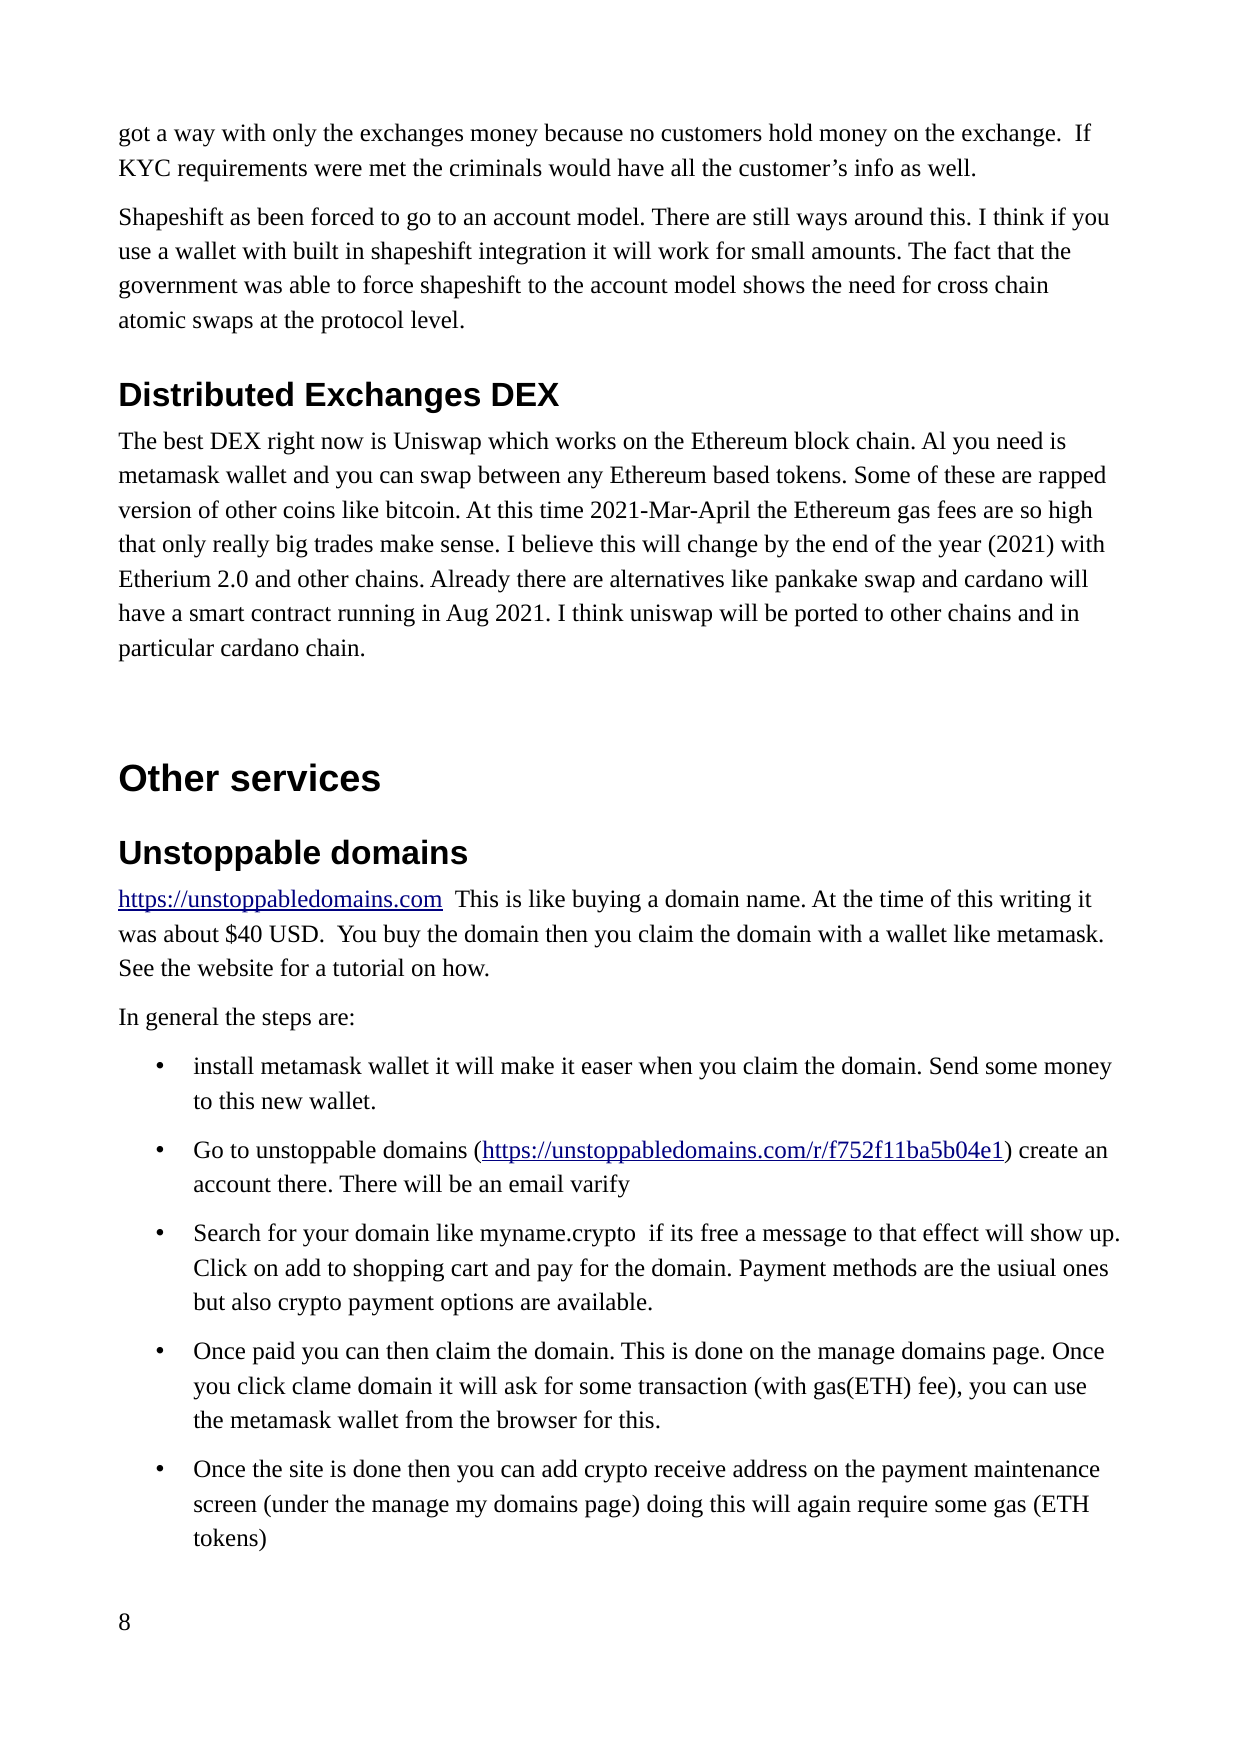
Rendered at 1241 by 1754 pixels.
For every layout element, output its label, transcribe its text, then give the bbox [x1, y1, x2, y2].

text In general the steps are: [118, 1002, 1122, 1031]
list install metamask wallet it will make it easer when you claim the domain. Send some money to this new wallet. [156, 1051, 1122, 1114]
text The best DEX right now is Uniswap which works on the Ethereum block chain. Al you need is metamask wallet and you can swap between any Ethereum based tokens. Some of these are rapped version of other coins like bitcoin. At this time 2021-Mar-April the Ethereum gas fees are so high that only really big trades make sense. I believe this will change by the end of the year (2021) with Etherium 2.0 and other chains. Already there are alternatives like pankake swap and cardano will have a smart contract running in Aug 2021. I think uniswap will be ported to other chains and in particular cardano chain. [118, 426, 1122, 662]
subtitle Other services [118, 756, 1122, 800]
list Go to unstoppable domains (https://unstoppabledomains.com/r/f752f11ba5b04e1) create an account there. There will be an email varify [156, 1135, 1122, 1198]
text Shapeshift as been forced to go to an account model. There are still ways around this. I think if you use a wallet with built in shapeshift integration it will work for small amounts. The fact that the government was able to force shapeshift to the account model shows the need for cross chain atomic swaps at the protocol level. [118, 202, 1122, 334]
list Once the site is done then you can add crypto receive address on the payment maintenance screen (under the manage my domains page) doing this will again require some gas (ETH tokens) [156, 1454, 1122, 1552]
text got a way with only the exchanges money because no customers hold money on the exchange. If KYC requirements were met the criminals would have all the customer’s info as well. [118, 118, 1122, 181]
text https://unstoppabledomains.com This is like buying a domain name. At the time of this writing it was about $40 USD. You buy the domain then you claim the domain with a wallet like metamask. See the website for a tutorial on how. [118, 884, 1122, 982]
list Search for your domain like myname.crypto if its free a message to that effect will show up. Click on add to shopping cart and pay for the domain. Payment methods are the usiual ones but also crypto payment options are available. [156, 1218, 1122, 1316]
list Once paid you can then claim the domain. This is done on the manage domains page. Once you click clame domain it will ask for some transaction (with gas(ETH) fee), you can use the metamask wallet from the browser for this. [156, 1336, 1122, 1434]
subtitle Distributed Exchanges DEX [118, 375, 1122, 414]
subtitle Unstoppable domains [118, 833, 1122, 872]
